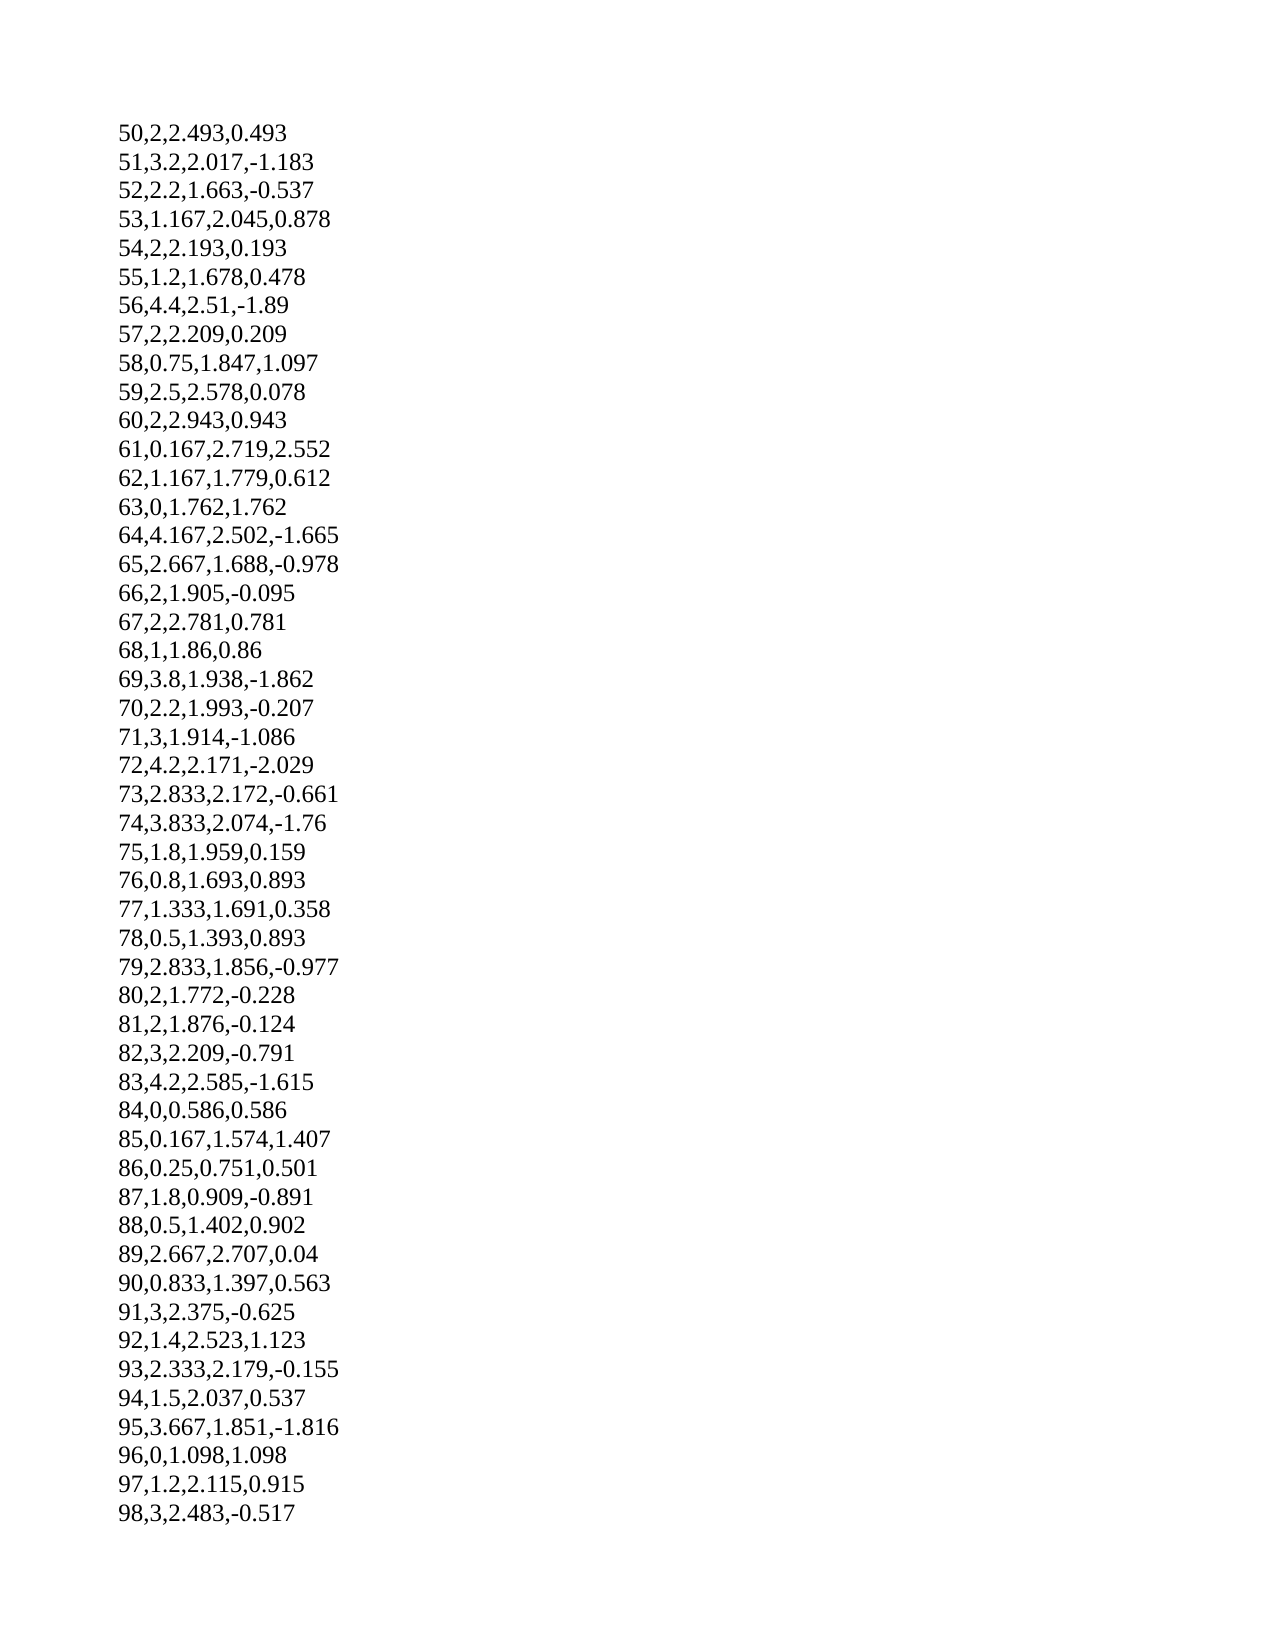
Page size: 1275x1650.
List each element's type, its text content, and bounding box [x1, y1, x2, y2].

text 88,0.5,1.402,0.902 [118, 1211, 1157, 1239]
text 80,2,1.772,-0.228 [118, 981, 1157, 1009]
text 61,0.167,2.719,2.552 [118, 434, 1157, 463]
text 63,0,1.762,1.762 [118, 492, 1157, 521]
text 56,4.4,2.51,-1.89 [118, 291, 1157, 319]
text 53,1.167,2.045,0.878 [118, 204, 1157, 233]
text 95,3.667,1.851,-1.816 [118, 1412, 1157, 1441]
text 89,2.667,2.707,0.04 [118, 1239, 1157, 1268]
text 73,2.833,2.172,-0.661 [118, 779, 1157, 808]
text 60,2,2.943,0.943 [118, 406, 1157, 434]
text 72,4.2,2.171,-2.029 [118, 751, 1157, 779]
text 94,1.5,2.037,0.537 [118, 1383, 1157, 1412]
text 77,1.333,1.691,0.358 [118, 894, 1157, 923]
text 90,0.833,1.397,0.563 [118, 1268, 1157, 1297]
text 83,4.2,2.585,-1.615 [118, 1067, 1157, 1096]
text 84,0,0.586,0.586 [118, 1096, 1157, 1124]
text 68,1,1.86,0.86 [118, 636, 1157, 664]
text 59,2.5,2.578,0.078 [118, 377, 1157, 406]
text 92,1.4,2.523,1.123 [118, 1326, 1157, 1354]
text 85,0.167,1.574,1.407 [118, 1124, 1157, 1153]
text 58,0.75,1.847,1.097 [118, 348, 1157, 377]
text 57,2,2.209,0.209 [118, 319, 1157, 348]
text 93,2.333,2.179,-0.155 [118, 1354, 1157, 1383]
text 75,1.8,1.959,0.159 [118, 837, 1157, 866]
text 81,2,1.876,-0.124 [118, 1009, 1157, 1038]
text 96,0,1.098,1.098 [118, 1441, 1157, 1469]
text 87,1.8,0.909,-0.891 [118, 1182, 1157, 1211]
text 86,0.25,0.751,0.501 [118, 1153, 1157, 1182]
text 74,3.833,2.074,-1.76 [118, 808, 1157, 837]
text 97,1.2,2.115,0.915 [118, 1469, 1157, 1498]
text 54,2,2.193,0.193 [118, 233, 1157, 262]
text 67,2,2.781,0.781 [118, 607, 1157, 636]
text 70,2.2,1.993,-0.207 [118, 693, 1157, 722]
text 69,3.8,1.938,-1.862 [118, 664, 1157, 693]
text 91,3,2.375,-0.625 [118, 1297, 1157, 1326]
text 51,3.2,2.017,-1.183 [118, 147, 1157, 176]
text 71,3,1.914,-1.086 [118, 722, 1157, 751]
text 76,0.8,1.693,0.893 [118, 866, 1157, 894]
text 55,1.2,1.678,0.478 [118, 262, 1157, 291]
text 65,2.667,1.688,-0.978 [118, 549, 1157, 578]
text 66,2,1.905,-0.095 [118, 578, 1157, 607]
text 52,2.2,1.663,-0.537 [118, 176, 1157, 204]
text 78,0.5,1.393,0.893 [118, 923, 1157, 952]
text 79,2.833,1.856,-0.977 [118, 952, 1157, 981]
text 50,2,2.493,0.493 [118, 118, 1157, 147]
text 82,3,2.209,-0.791 [118, 1038, 1157, 1067]
text 64,4.167,2.502,-1.665 [118, 521, 1157, 549]
text 98,3,2.483,-0.517 [118, 1498, 1157, 1527]
text 62,1.167,1.779,0.612 [118, 463, 1157, 492]
